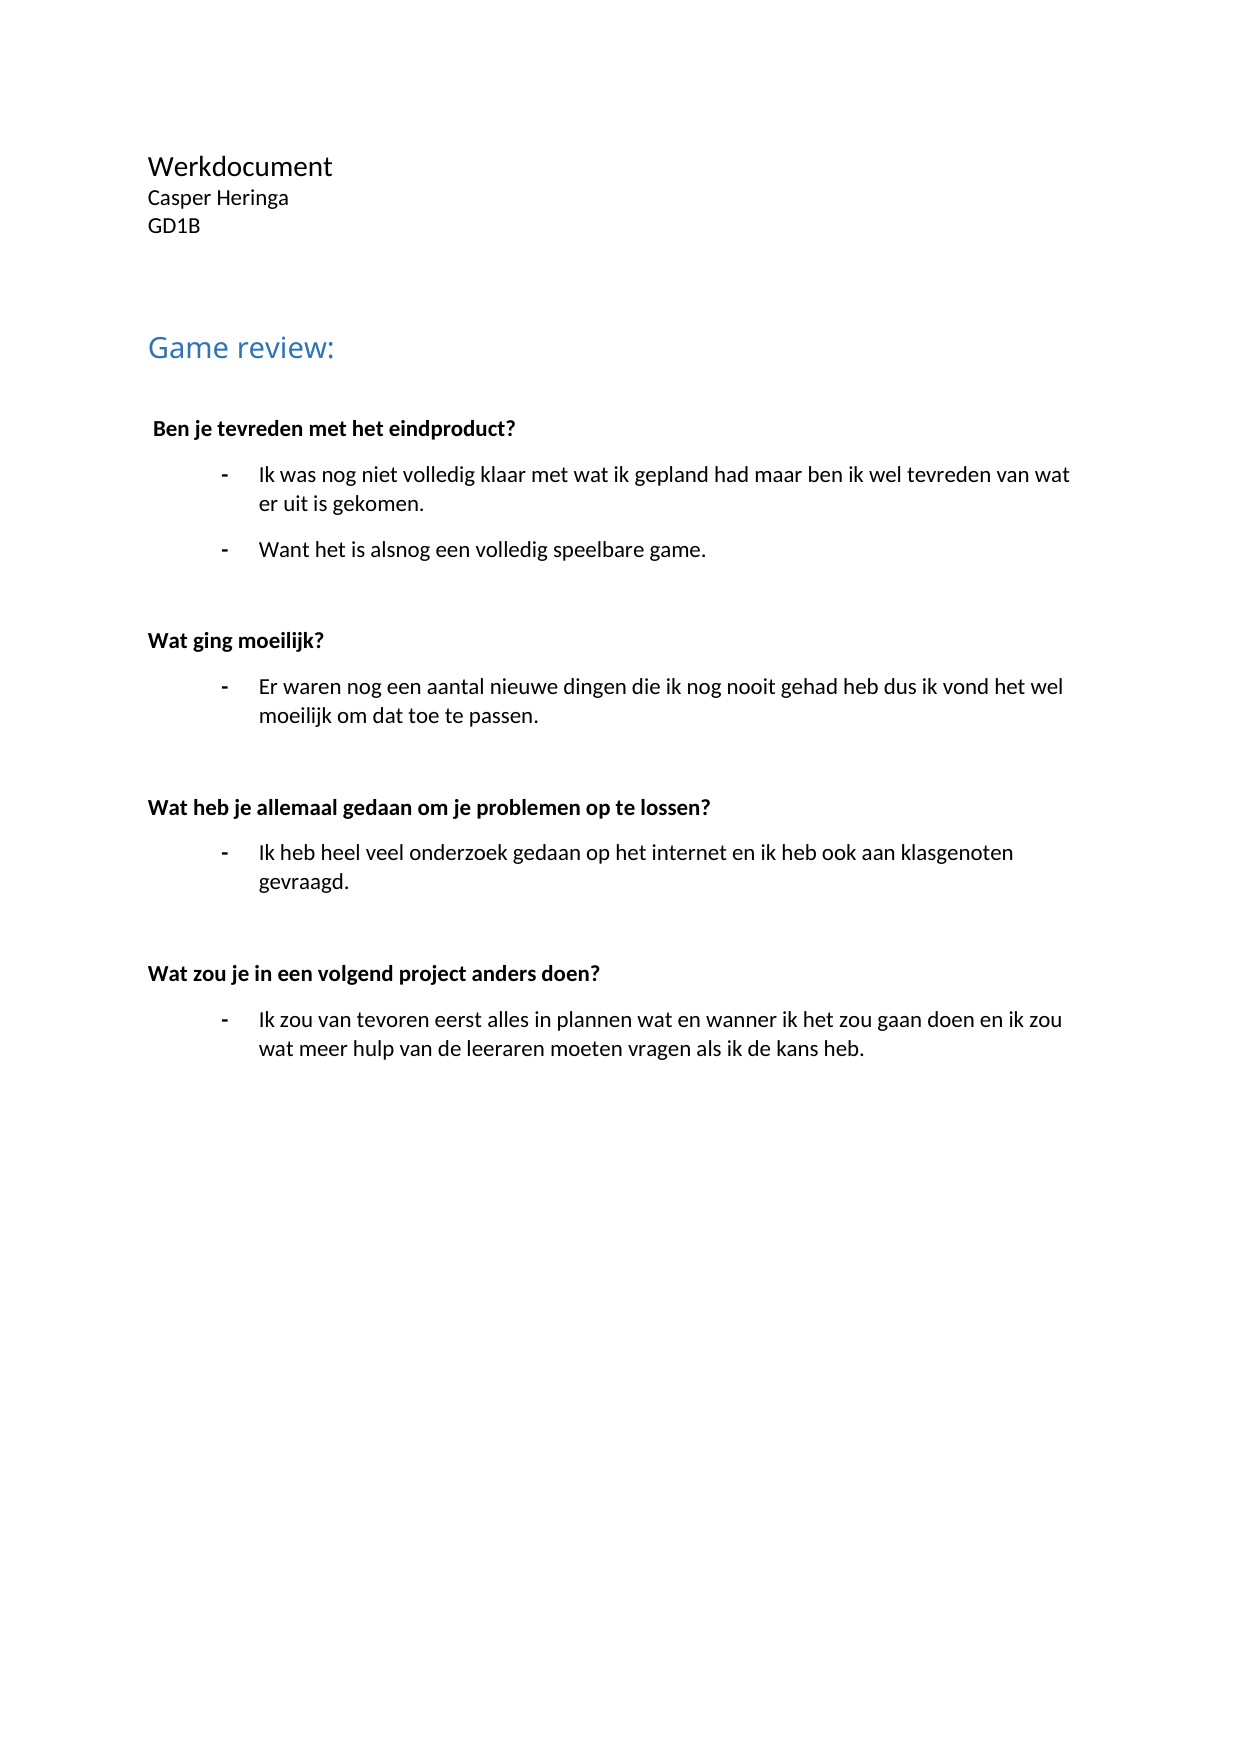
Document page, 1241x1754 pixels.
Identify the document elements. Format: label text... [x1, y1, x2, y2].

list Er waren nog een aantal nieuwe dingen die ik nog nooit gehad heb dus ik vond het wel moeilijk om dat toe te passen. [221, 672, 1093, 729]
text GD1B [148, 211, 1093, 239]
text Casper Heringa [148, 183, 1093, 211]
text Ben je tevreden met het eindproduct? [148, 414, 1093, 442]
list Ik zou van tevoren eerst alles in plannen wat en wanner ik het zou gaan doen en ik zou wat meer hulp van de leeraren moeten vragen als ik de kans heb. [221, 1005, 1093, 1062]
list Ik was nog niet volledig klaar met wat ik gepland had maar ben ik wel tevreden van wat er uit is gekomen. [221, 460, 1093, 517]
subtitle Game review: [148, 327, 1093, 367]
text Werkdocument [148, 148, 1093, 183]
list Ik heb heel veel onderzoek gedaan op het internet en ik heb ook aan klasgenoten gevraagd. [221, 838, 1093, 896]
text Wat ging moeilijk? [148, 626, 1093, 654]
text Wat heb je allemaal gedaan om je problemen op te lossen? [148, 793, 1093, 821]
text Wat zou je in een volgend project anders doen? [148, 959, 1093, 987]
list Want het is alsnog een volledig speelbare game. [221, 535, 1093, 563]
